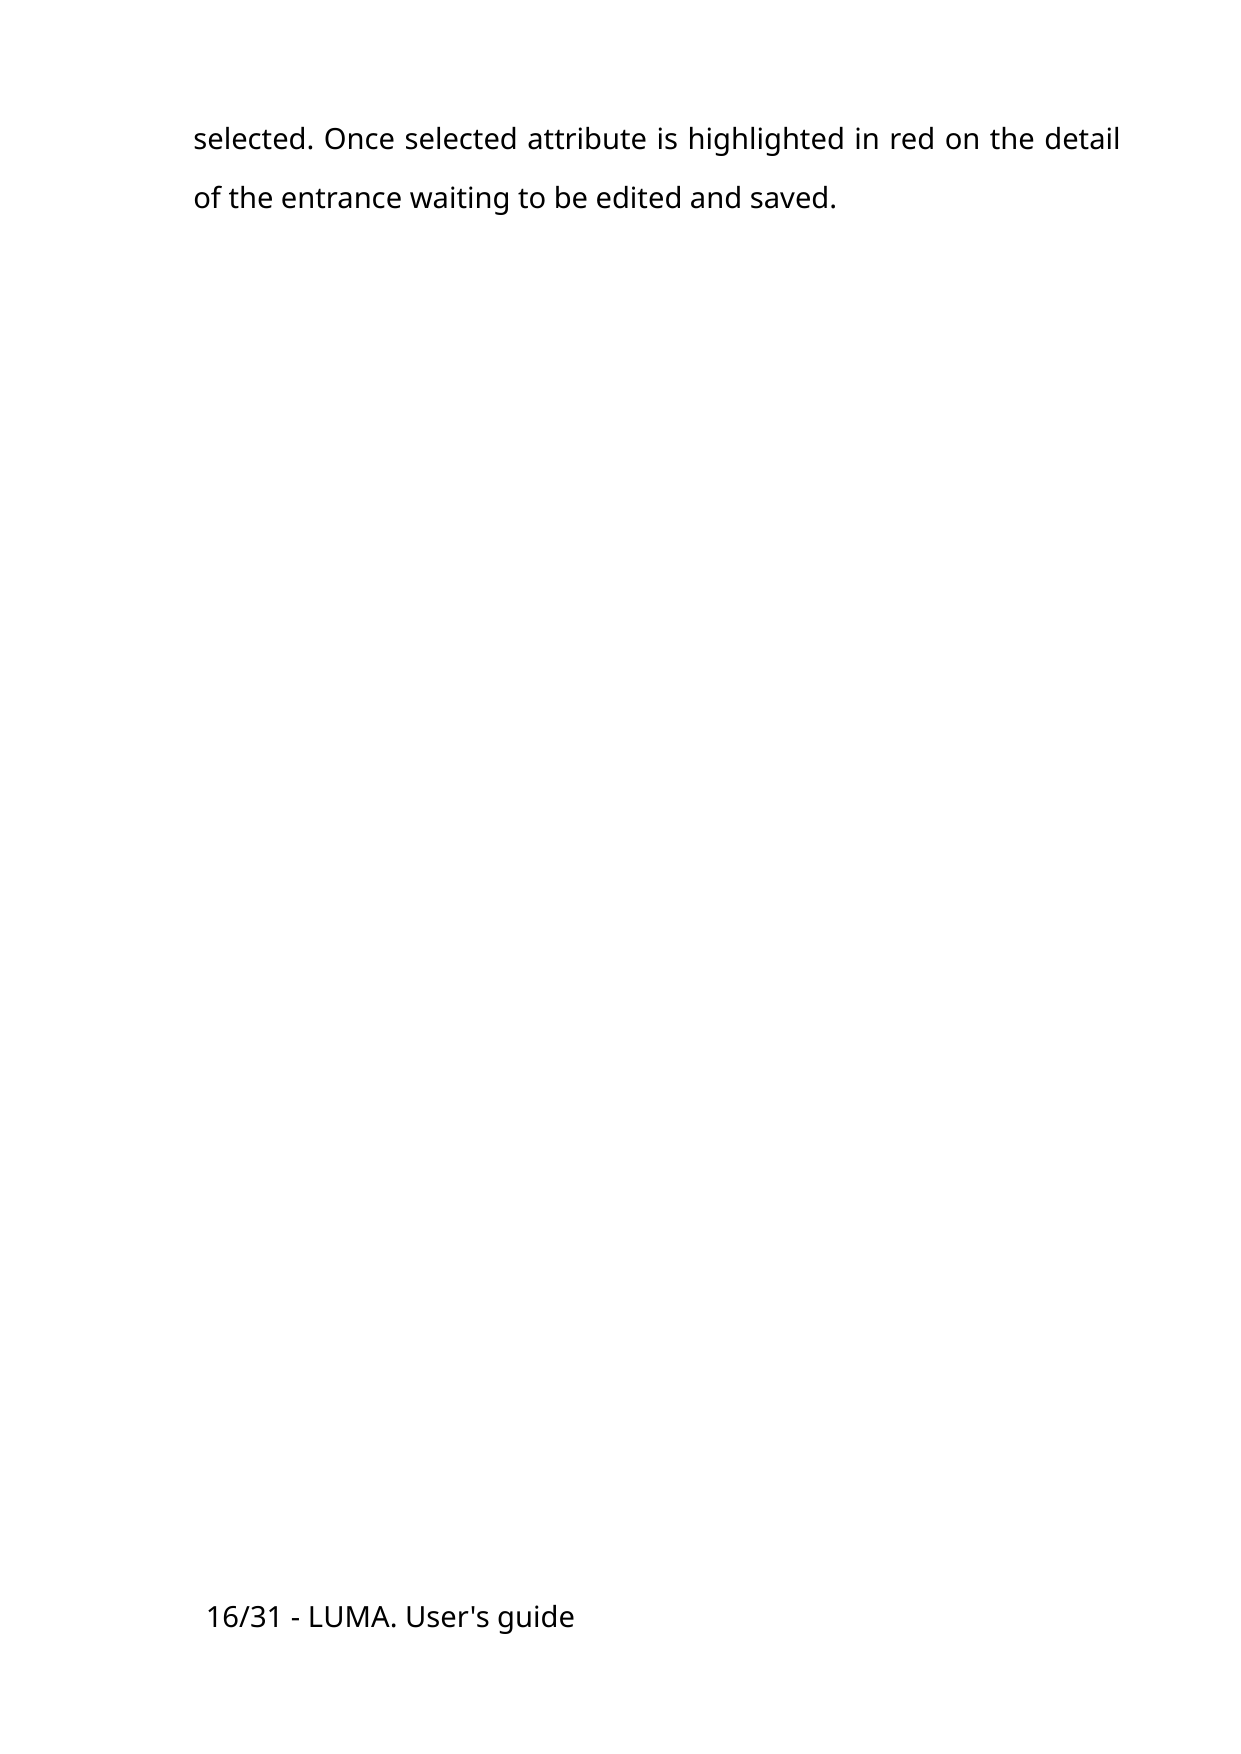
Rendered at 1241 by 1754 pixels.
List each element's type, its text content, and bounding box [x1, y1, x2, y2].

list selected. Once selected attribute is highlighted in red on the detail of the entrance waiting to be edited and saved. [156, 118, 1122, 217]
